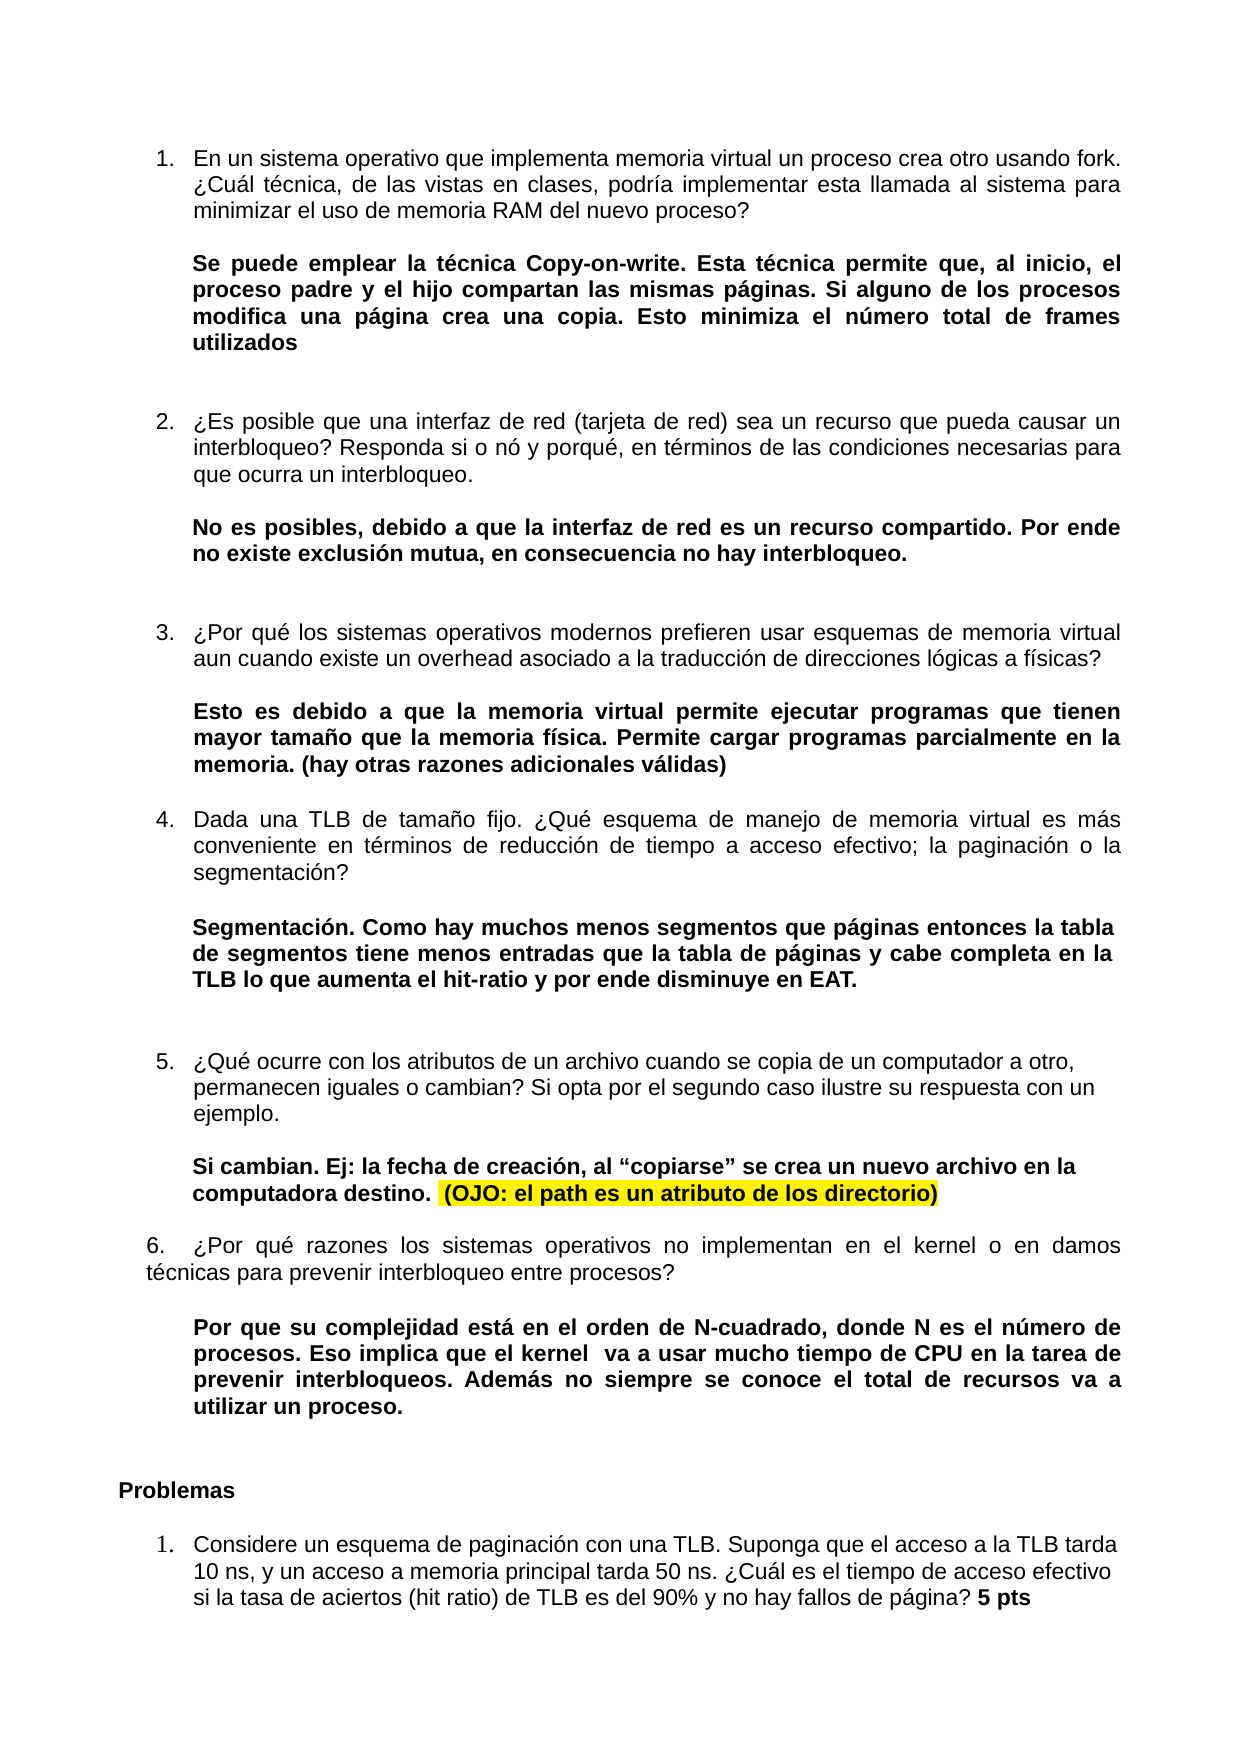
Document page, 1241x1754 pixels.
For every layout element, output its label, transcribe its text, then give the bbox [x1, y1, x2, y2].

text Segmentación. Como hay muchos menos segmentos que páginas entonces la tabla de segmentos tiene menos entradas que la tabla de páginas y cabe completa en la TLB lo que aumenta el hit-ratio y por ende disminuye en EAT. [118, 913, 1122, 993]
list ¿Por qué los sistemas operativos modernos prefieren usar esquemas de memoria virtual aun cuando existe un overhead asociado a la traducción de direcciones lógicas a físicas? [156, 619, 1122, 672]
list ¿Qué ocurre con los atributos de un archivo cuando se copia de un computador a otro, permanecen iguales o cambian? Si opta por el segundo caso ilustre su respuesta con un ejemplo. [156, 1048, 1122, 1127]
list En un sistema operativo que implementa memoria virtual un proceso crea otro usando fork. ¿Cuál técnica, de las vistas en clases, podría implementar esta llamada al sistema para minimizar el uso de memoria RAM del nuevo proceso? [156, 144, 1122, 223]
text Problemas [118, 1477, 1122, 1503]
list ¿Por qué razones los sistemas operativos no implementan en el kernel o en damos técnicas para prevenir interbloqueo entre procesos? [146, 1232, 1122, 1285]
list Considere un esquema de paginación con una TLB. Suponga que el acceso a la TLB tarda 10 ns, y un acceso a memoria principal tarda 50 ns. ¿Cuál es el tiempo de acceso efectivo si la tasa de aciertos (hit ratio) de TLB es del 90% y no hay fallos de página? 5 pts [156, 1529, 1122, 1611]
text Si cambian. Ej: la fecha de creación, al “copiarse” se crea un nuevo archivo en la computadora destino. (OJO: el path es un atributo de los directorio) [118, 1153, 1122, 1206]
text Por que su complejidad está en el orden de N-cuadrado, donde N es el número de procesos. Eso implica que el kernel va a usar mucho tiempo de CPU en la tarea de prevenir interbloqueos. Además no siempre se conoce el total de recursos va a utilizar un proceso. [193, 1314, 1122, 1419]
list ¿Es posible que una interfaz de red (tarjeta de red) sea un recurso que pueda causar un interbloqueo? Responda si o nó y porqué, en términos de las condiciones necesarias para que ocurra un interbloqueo. [156, 408, 1122, 487]
list Dada una TLB de tamaño fijo. ¿Qué esquema de manejo de memoria virtual es más conveniente en términos de reducción de tiempo a acceso efectivo; la paginación o la segmentación? [156, 806, 1122, 885]
text No es posibles, debido a que la interfaz de red es un recurso compartido. Por ende no existe exclusión mutua, en consecuencia no hay interbloqueo. [192, 513, 1122, 566]
text Se puede emplear la técnica Copy-on-write. Esta técnica permite que, al inicio, el proceso padre y el hijo compartan las mismas páginas. Si alguno de los procesos modifica una página crea una copia. Esto minimiza el número total de frames utilizados [192, 250, 1122, 355]
text Esto es debido a que la memoria virtual permite ejecutar programas que tienen mayor tamaño que la memoria física. Permite cargar programas parcialmente en la memoria. (hay otras razones adicionales válidas) [193, 698, 1122, 777]
